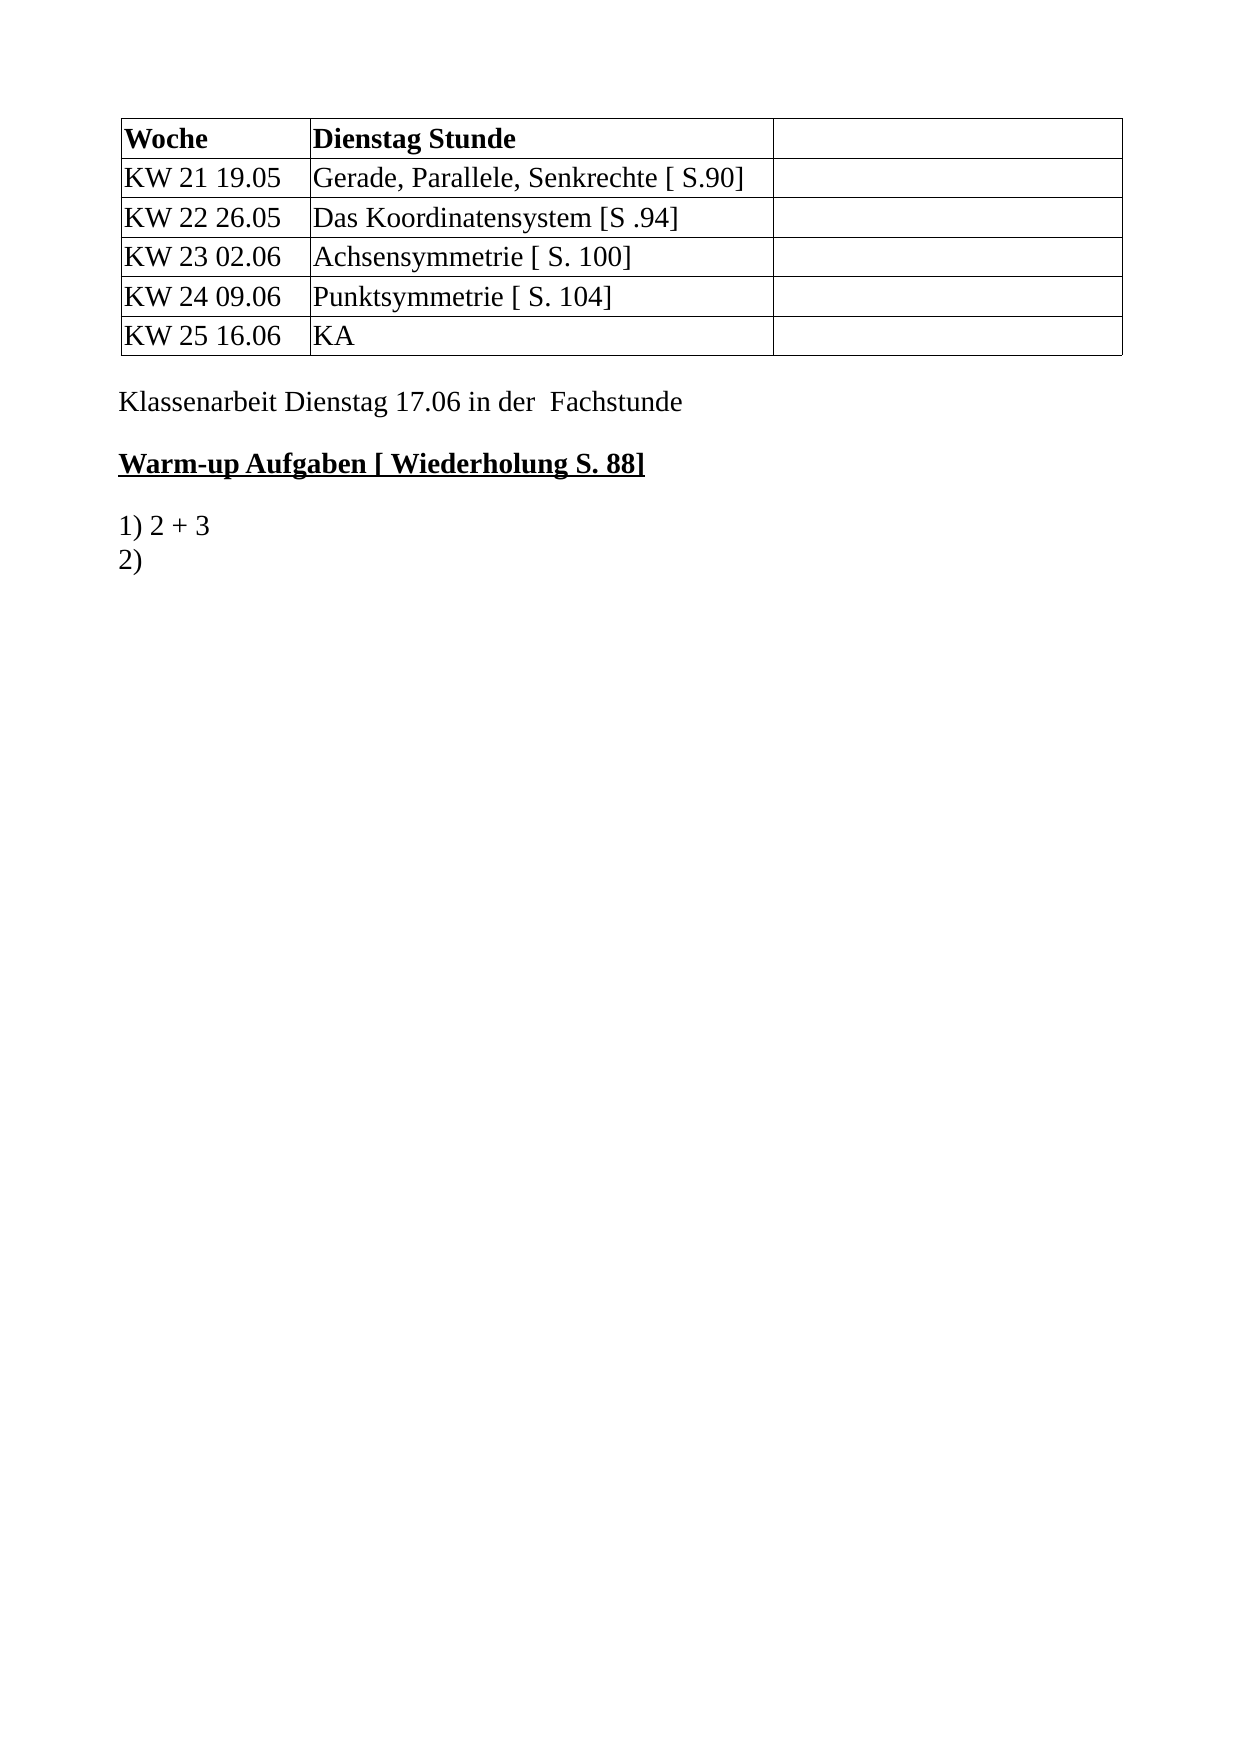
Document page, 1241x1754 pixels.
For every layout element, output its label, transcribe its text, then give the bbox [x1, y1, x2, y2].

text 2) [118, 542, 1122, 576]
table_cell KW 21 19.05 [122, 159, 310, 197]
table_header Woche [122, 119, 310, 158]
table_header Dienstag Stunde [311, 119, 773, 158]
text 1) 2 + 3 [118, 508, 1122, 542]
table_cell KW 22 26.05 [122, 198, 310, 237]
table_cell KW 24 09.06 [122, 277, 310, 316]
table_cell KW 25 16.06 [122, 317, 310, 355]
table_cell Achsensymmetrie [ S. 100] [311, 238, 773, 276]
text Klassenarbeit Dienstag 17.06 in der Fachstunde [118, 384, 1122, 417]
table_cell [774, 238, 1122, 276]
table_cell Punktsymmetrie [ S. 104] [311, 277, 773, 316]
table_cell [774, 198, 1122, 237]
table_header [774, 119, 1122, 158]
table_cell KW 23 02.06 [122, 238, 310, 276]
table_cell Gerade, Parallele, Senkrechte [ S.90] [311, 159, 773, 197]
table_cell [774, 159, 1122, 197]
table_cell KA [311, 317, 773, 355]
table_cell Das Koordinatensystem [S .94] [311, 198, 773, 237]
table_cell [774, 277, 1122, 316]
table_cell [774, 317, 1122, 355]
text Warm-up Aufgaben [ Wiederholung S. 88] [118, 446, 1122, 480]
